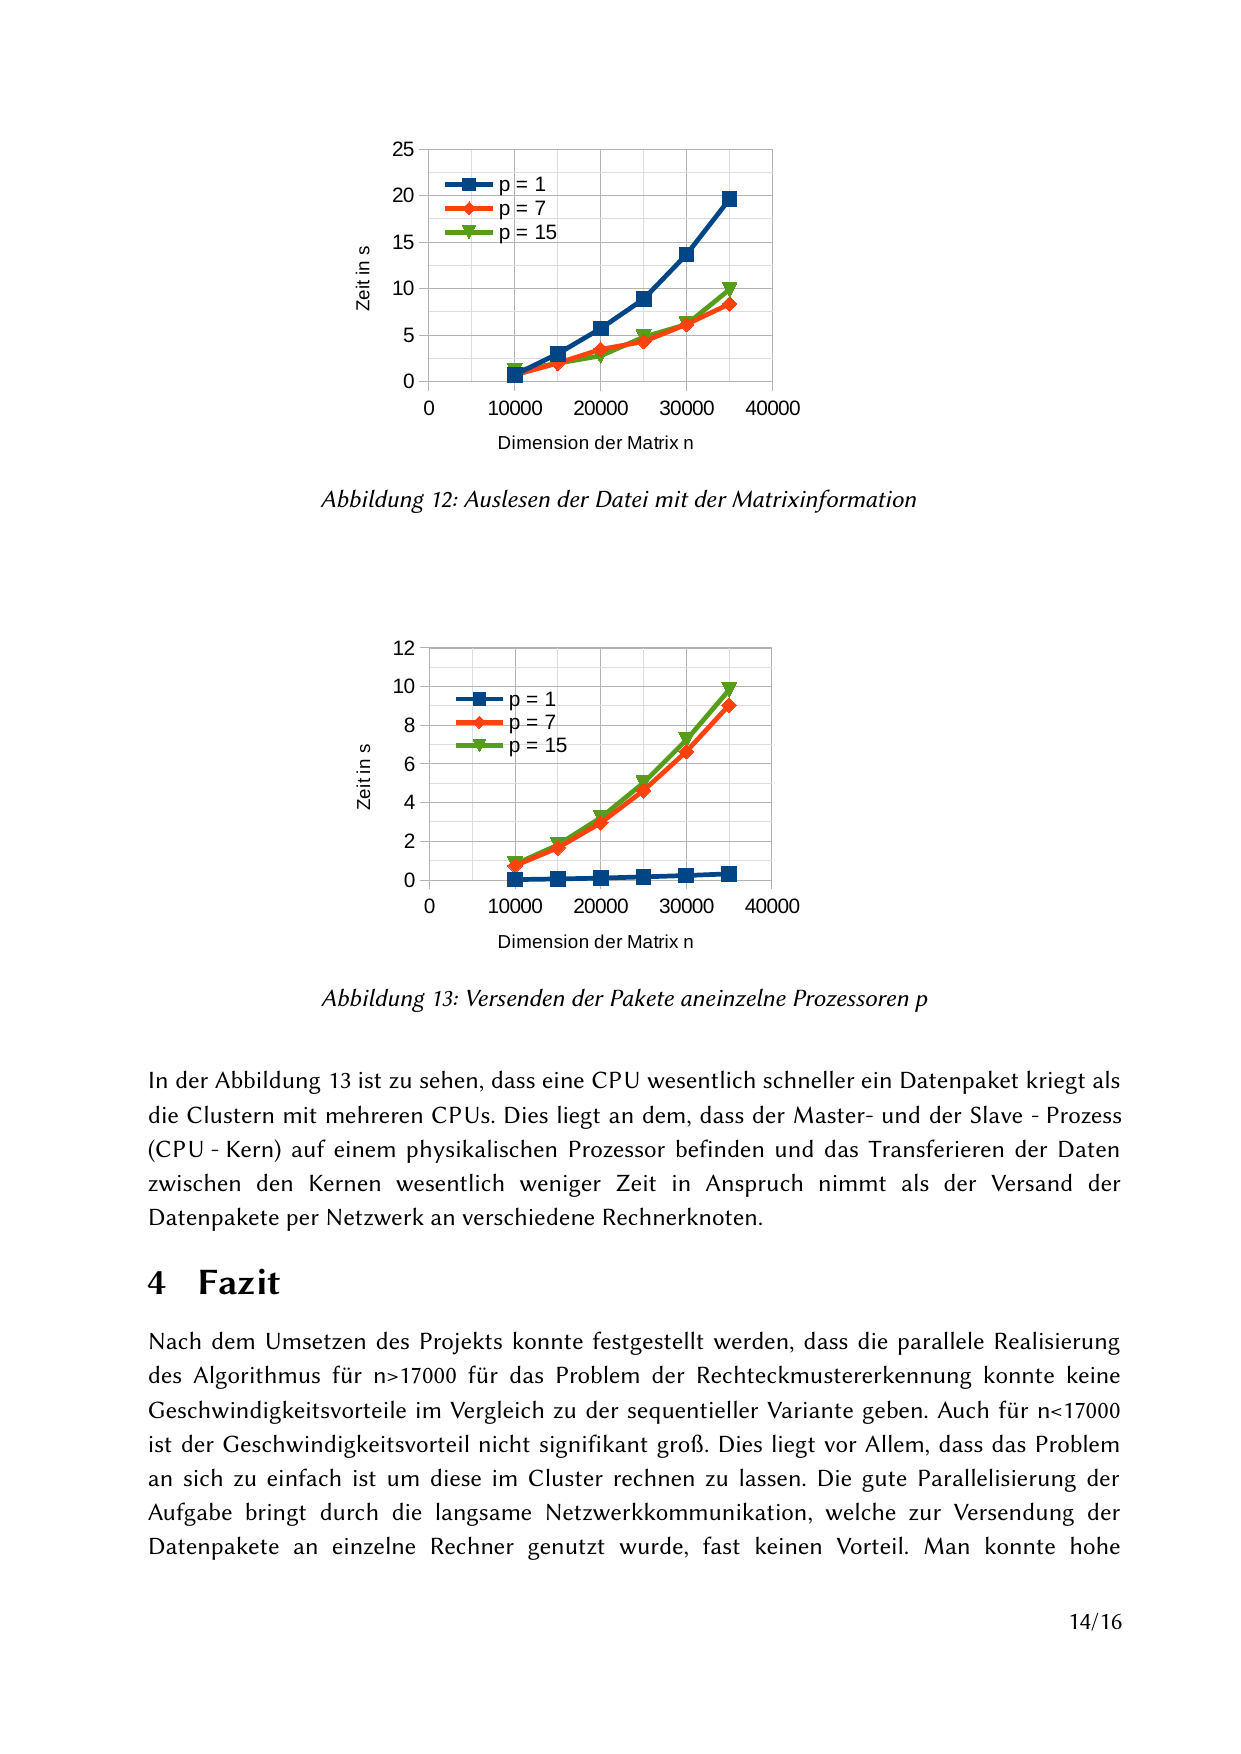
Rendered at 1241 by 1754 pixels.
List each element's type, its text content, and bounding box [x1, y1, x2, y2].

text Nach dem Umsetzen des Projekts konnte festgestellt werden, dass die parallele Realisierung des Algorithmus für n>17000 für das Problem der Rechteckmustererkennung konnte keine Geschwindigkeitsvorteile im Vergleich zu der sequentieller Variante geben. Auch für n<17000 ist der Geschwindigkeitsvorteil nicht signifikant groß. Dies liegt vor Allem, dass das Problem an sich zu einfach ist um diese im Cluster rechnen zu lassen. Die gute Parallelisierung der Aufgabe bringt durch die langsame Netzwerkkommunikation, welche zur Versendung der Datenpakete an einzelne Rechner genutzt wurde, fast keinen Vorteil. Man konnte hohe [148, 1327, 1122, 1561]
subtitle Fazit [148, 1261, 1122, 1304]
text In der Abbildung 13 ist zu sehen, dass eine CPU wesentlich schneller ein Datenpaket kriegt als die Clustern mit mehreren CPUs. Dies liegt an dem, dass der Master- und der Slave - Prozess (CPU - Kern) auf einem physikalischen Prozessor befinden und das Transferieren der Daten zwischen den Kernen wesentlich weniger Zeit in Anspruch nimmt als der Versand der Datenpakete per Netzwerk an verschiedene Rechnerknoten. [148, 1066, 1122, 1232]
text Abbildung 13: Versenden der Pakete aneinzelne Prozessoren p [320, 984, 949, 1012]
text Abbildung 12: Auslesen der Datei mit der Matrixinformation [320, 485, 950, 513]
